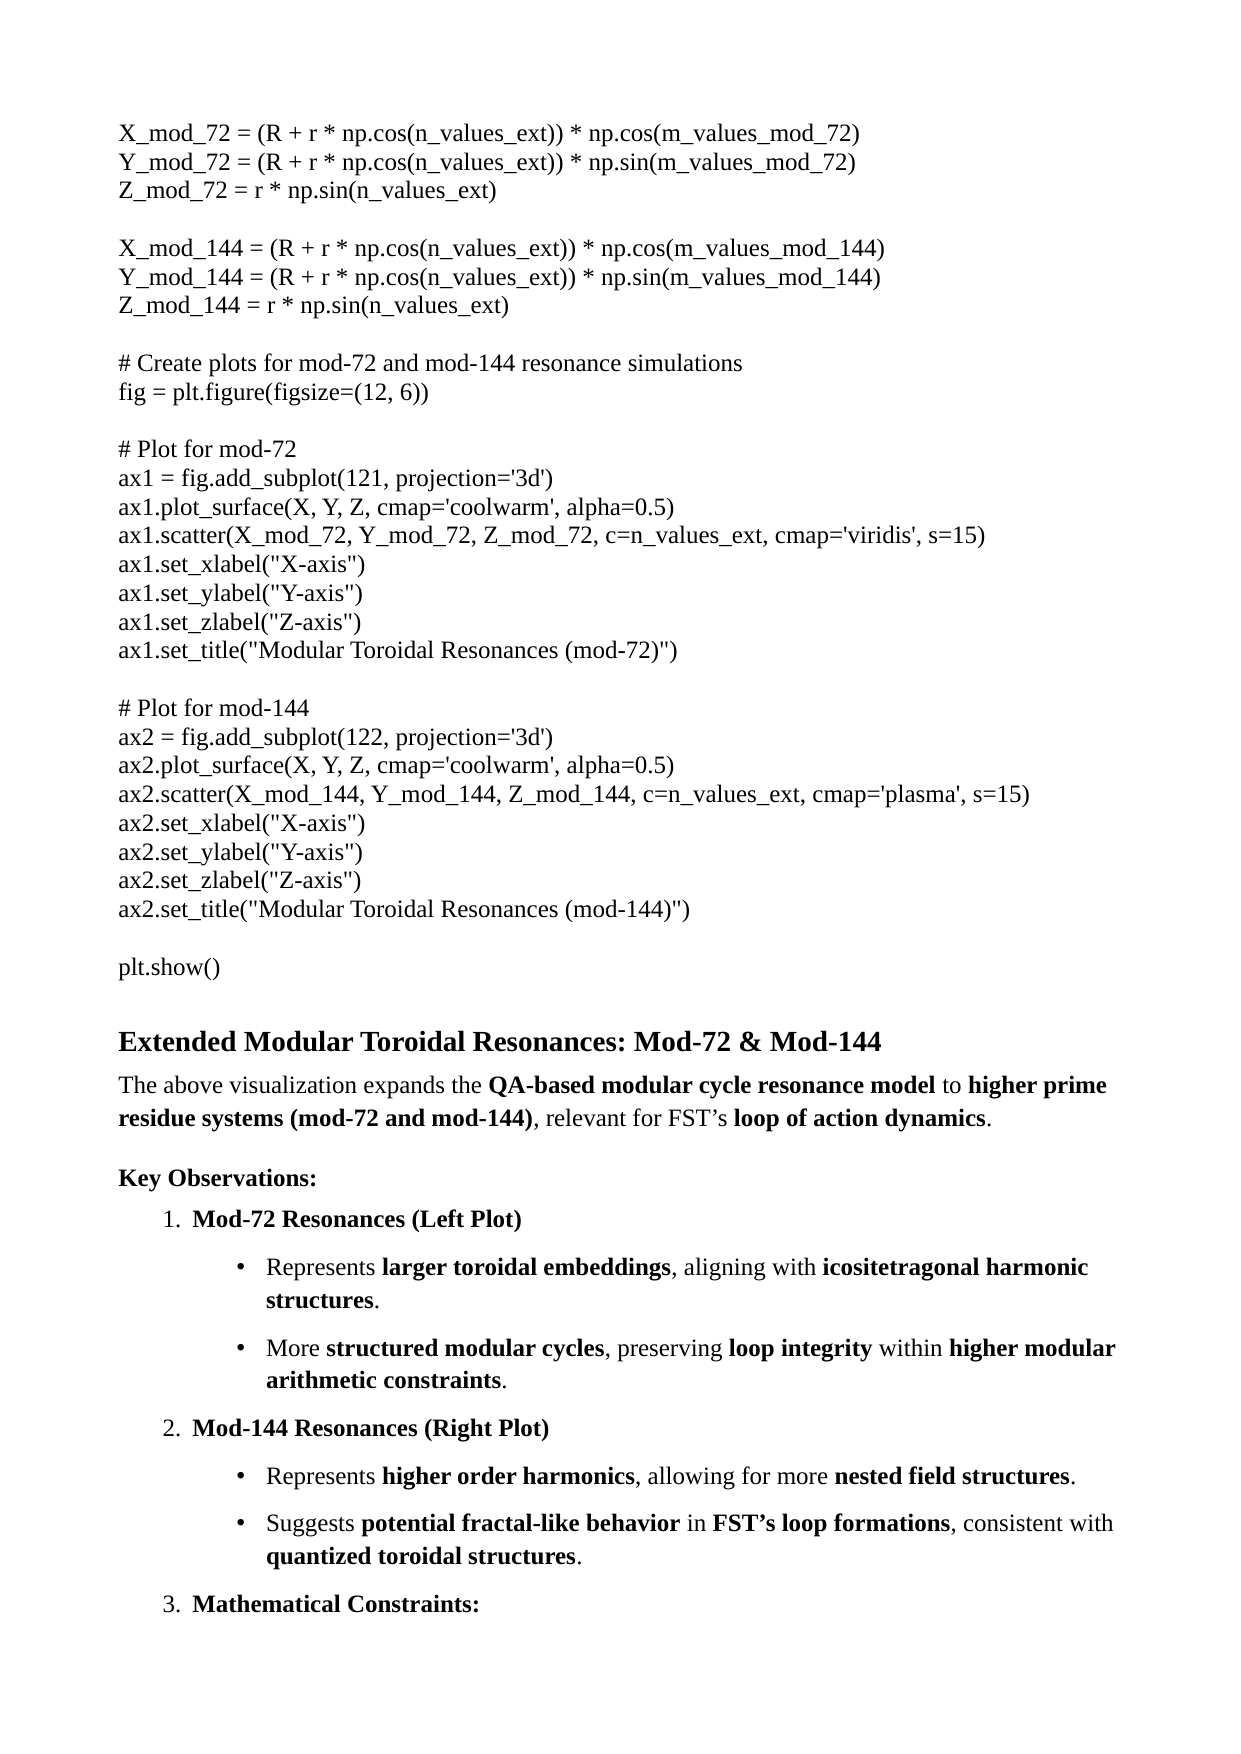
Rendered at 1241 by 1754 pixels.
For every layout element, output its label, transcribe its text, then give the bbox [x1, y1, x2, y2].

text # Plot for mod-144 [118, 693, 1122, 722]
text X_mod_72 = (R + r * np.cos(n_values_ext)) * np.cos(m_values_mod_72) [118, 118, 1122, 147]
text plt.show() [118, 952, 1122, 981]
text ax1.set_zlabel("Z-axis") [118, 607, 1122, 636]
text ax1 = fig.add_subplot(121, projection='3d') [118, 463, 1122, 492]
text X_mod_144 = (R + r * np.cos(n_values_ext)) * np.cos(m_values_mod_144) [118, 233, 1122, 262]
text ax1.plot_surface(X, Y, Z, cmap='coolwarm', alpha=0.5) [118, 492, 1122, 521]
list Mod-144 Resonances (Right Plot) [162, 1413, 1122, 1442]
list Suggests potential fractal-like behavior in FST’s loop formations, consistent with quantized toroidal structures. [236, 1508, 1122, 1570]
list More structured modular cycles, preserving loop integrity within higher modular arithmetic constraints. [236, 1333, 1122, 1394]
text fig = plt.figure(figsize=(12, 6)) [118, 377, 1122, 406]
list Mod-72 Resonances (Left Plot) [162, 1204, 1122, 1233]
text ax2.scatter(X_mod_144, Y_mod_144, Z_mod_144, c=n_values_ext, cmap='plasma', s=15) [118, 779, 1122, 808]
text ax2.set_title("Modular Toroidal Resonances (mod-144)") [118, 894, 1122, 923]
text Z_mod_72 = r * np.sin(n_values_ext) [118, 176, 1122, 204]
subtitle Key Observations: [118, 1163, 1122, 1192]
text ax1.set_xlabel("X-axis") [118, 549, 1122, 578]
text ax2.set_ylabel("Y-axis") [118, 837, 1122, 866]
text Y_mod_72 = (R + r * np.cos(n_values_ext)) * np.sin(m_values_mod_72) [118, 147, 1122, 176]
text ax2.set_zlabel("Z-axis") [118, 866, 1122, 894]
text Y_mod_144 = (R + r * np.cos(n_values_ext)) * np.sin(m_values_mod_144) [118, 262, 1122, 291]
text Z_mod_144 = r * np.sin(n_values_ext) [118, 291, 1122, 319]
list Represents larger toroidal embeddings, aligning with icositetragonal harmonic structures. [236, 1252, 1122, 1314]
text ax1.set_ylabel("Y-axis") [118, 578, 1122, 607]
text The above visualization expands the QA-based modular cycle resonance model to higher prime residue systems (mod-72 and mod-144), relevant for FST’s loop of action dynamics. [118, 1070, 1122, 1132]
list Mathematical Constraints: [162, 1589, 1122, 1618]
text # Plot for mod-72 [118, 434, 1122, 463]
text ax2.plot_surface(X, Y, Z, cmap='coolwarm', alpha=0.5) [118, 751, 1122, 779]
text # Create plots for mod-72 and mod-144 resonance simulations [118, 348, 1122, 377]
text ax2 = fig.add_subplot(122, projection='3d') [118, 722, 1122, 751]
text ax1.set_title("Modular Toroidal Resonances (mod-72)") [118, 636, 1122, 664]
list Represents higher order harmonics, allowing for more nested field structures. [236, 1461, 1122, 1489]
subtitle Extended Modular Toroidal Resonances: Mod-72 & Mod-144 [118, 1024, 1122, 1057]
text ax1.scatter(X_mod_72, Y_mod_72, Z_mod_72, c=n_values_ext, cmap='viridis', s=15) [118, 521, 1122, 549]
text ax2.set_xlabel("X-axis") [118, 808, 1122, 837]
